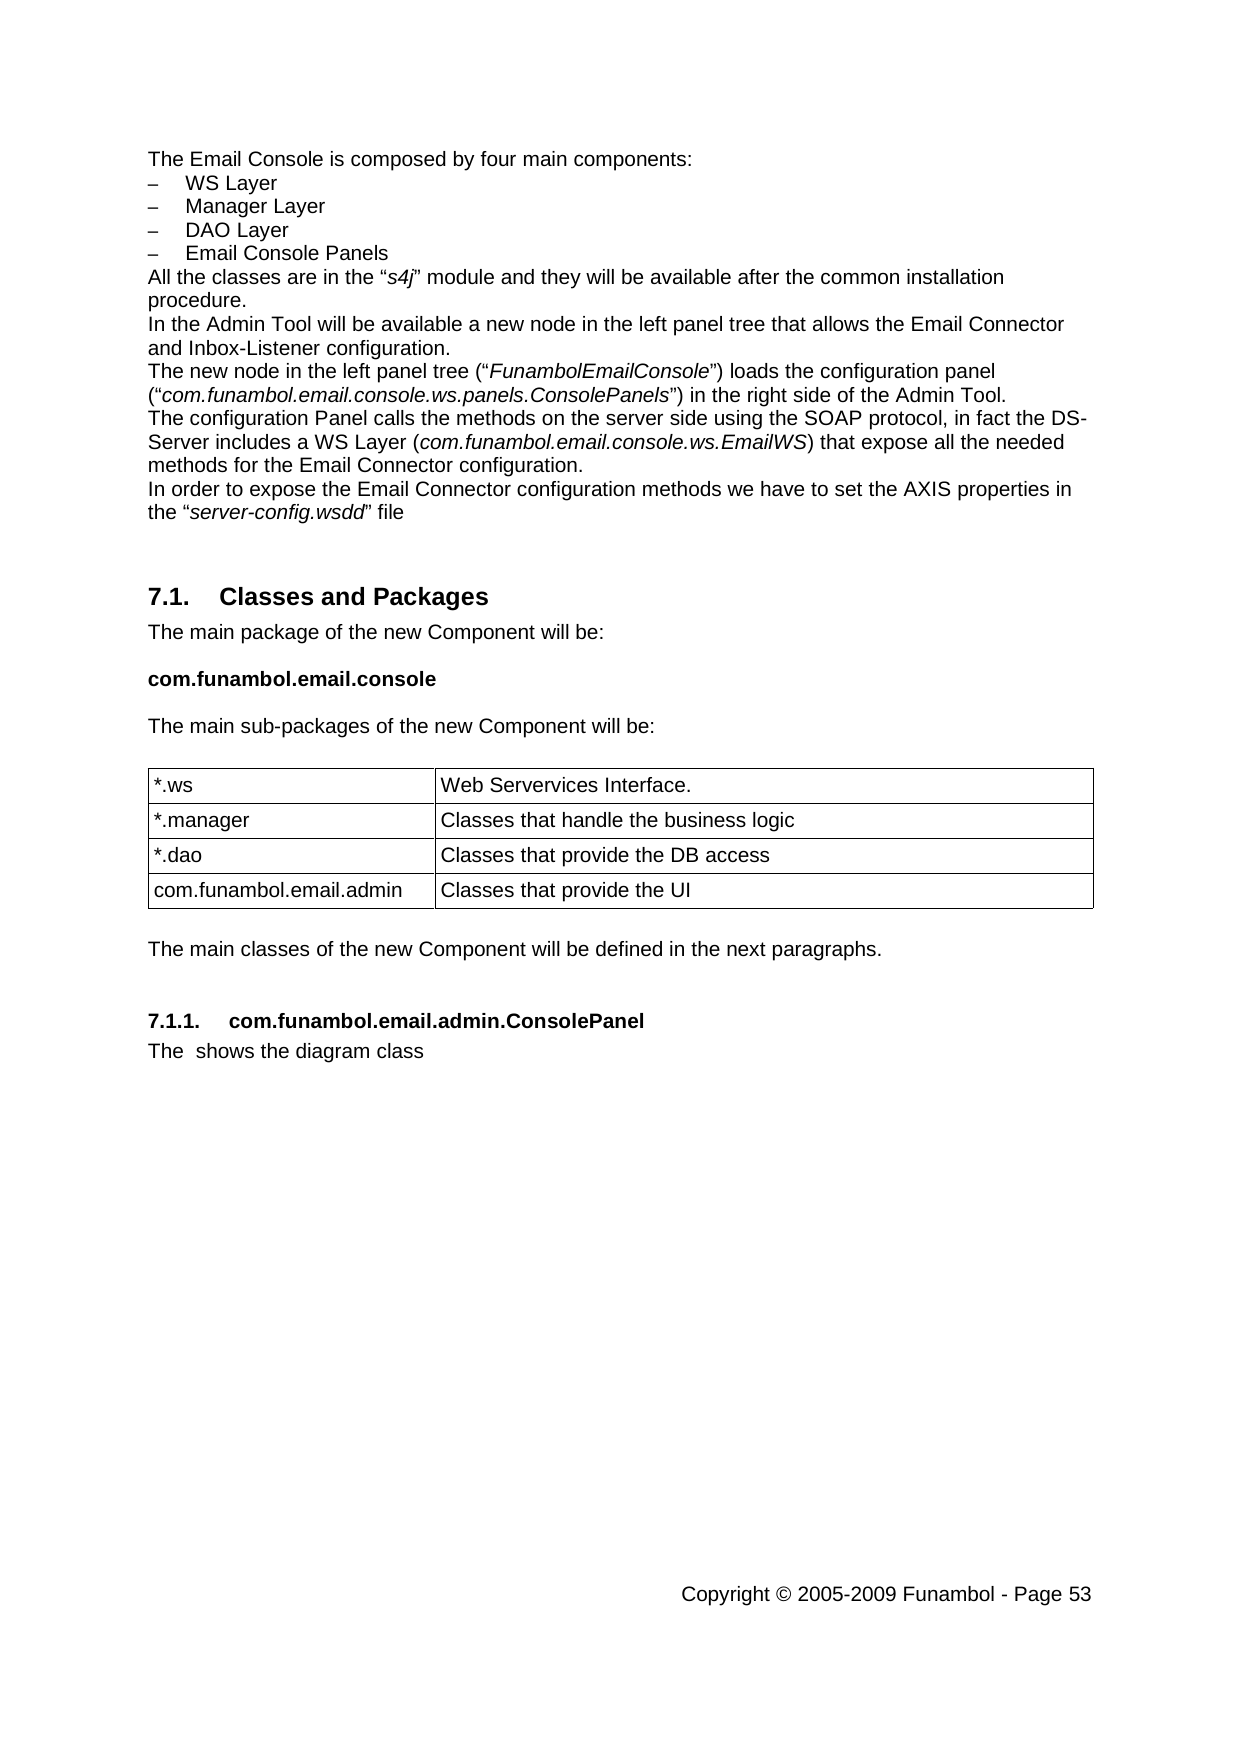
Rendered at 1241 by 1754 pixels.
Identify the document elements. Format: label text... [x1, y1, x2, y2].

text The main classes of the new Component will be defined in the next paragraphs. [148, 937, 1093, 961]
text The new node in the left panel tree (“FunambolEmailConsole”) loads the configuration panel (“com.funambol.email.console.ws.panels.ConsolePanels”) in the right side of the Admin Tool. [148, 359, 1093, 407]
table_cell Classes that handle the business logic [436, 804, 1093, 838]
subtitle com.funambol.email.admin.ConsolePanel [148, 1009, 1093, 1033]
text The shows the diagram class [148, 1039, 1093, 1063]
text All the classes are in the “s4j” module and they will be available after the common installation procedure. [148, 265, 1093, 312]
list DAO Layer [148, 218, 1093, 242]
text The configuration Panel calls the methods on the server side using the SOAP protocol, in fact the DS-Server includes a WS Layer (com.funambol.email.console.ws.EmailWS) that expose all the needed methods for the Email Connector configuration. [148, 407, 1093, 477]
table_header Web Servervices Interface. [436, 769, 1093, 803]
text In order to expose the Email Connector configuration methods we have to set the AXIS properties in the “server-config.wsdd” file [148, 477, 1093, 524]
list WS Layer [148, 171, 1093, 195]
text The Email Console is composed by four main components: [148, 148, 1093, 171]
table_cell Classes that provide the DB access [436, 839, 1093, 873]
text The main sub-packages of the new Component will be: [148, 714, 1093, 738]
table_header *.ws [149, 769, 434, 803]
table_cell *.manager [149, 804, 434, 838]
list Manager Layer [148, 195, 1093, 218]
list Email Console Panels [148, 242, 1093, 265]
text com.funambol.email.console [148, 667, 1093, 691]
subtitle Classes and Packages [148, 583, 1093, 611]
table_cell com.funambol.email.admin [149, 874, 434, 908]
table_cell Classes that provide the UI [436, 874, 1093, 908]
text The main package of the new Component will be: [148, 620, 1093, 644]
text In the Admin Tool will be available a new node in the left panel tree that allows the Email Connector and Inbox-Listener configuration. [148, 312, 1093, 359]
table_cell *.dao [149, 839, 434, 873]
